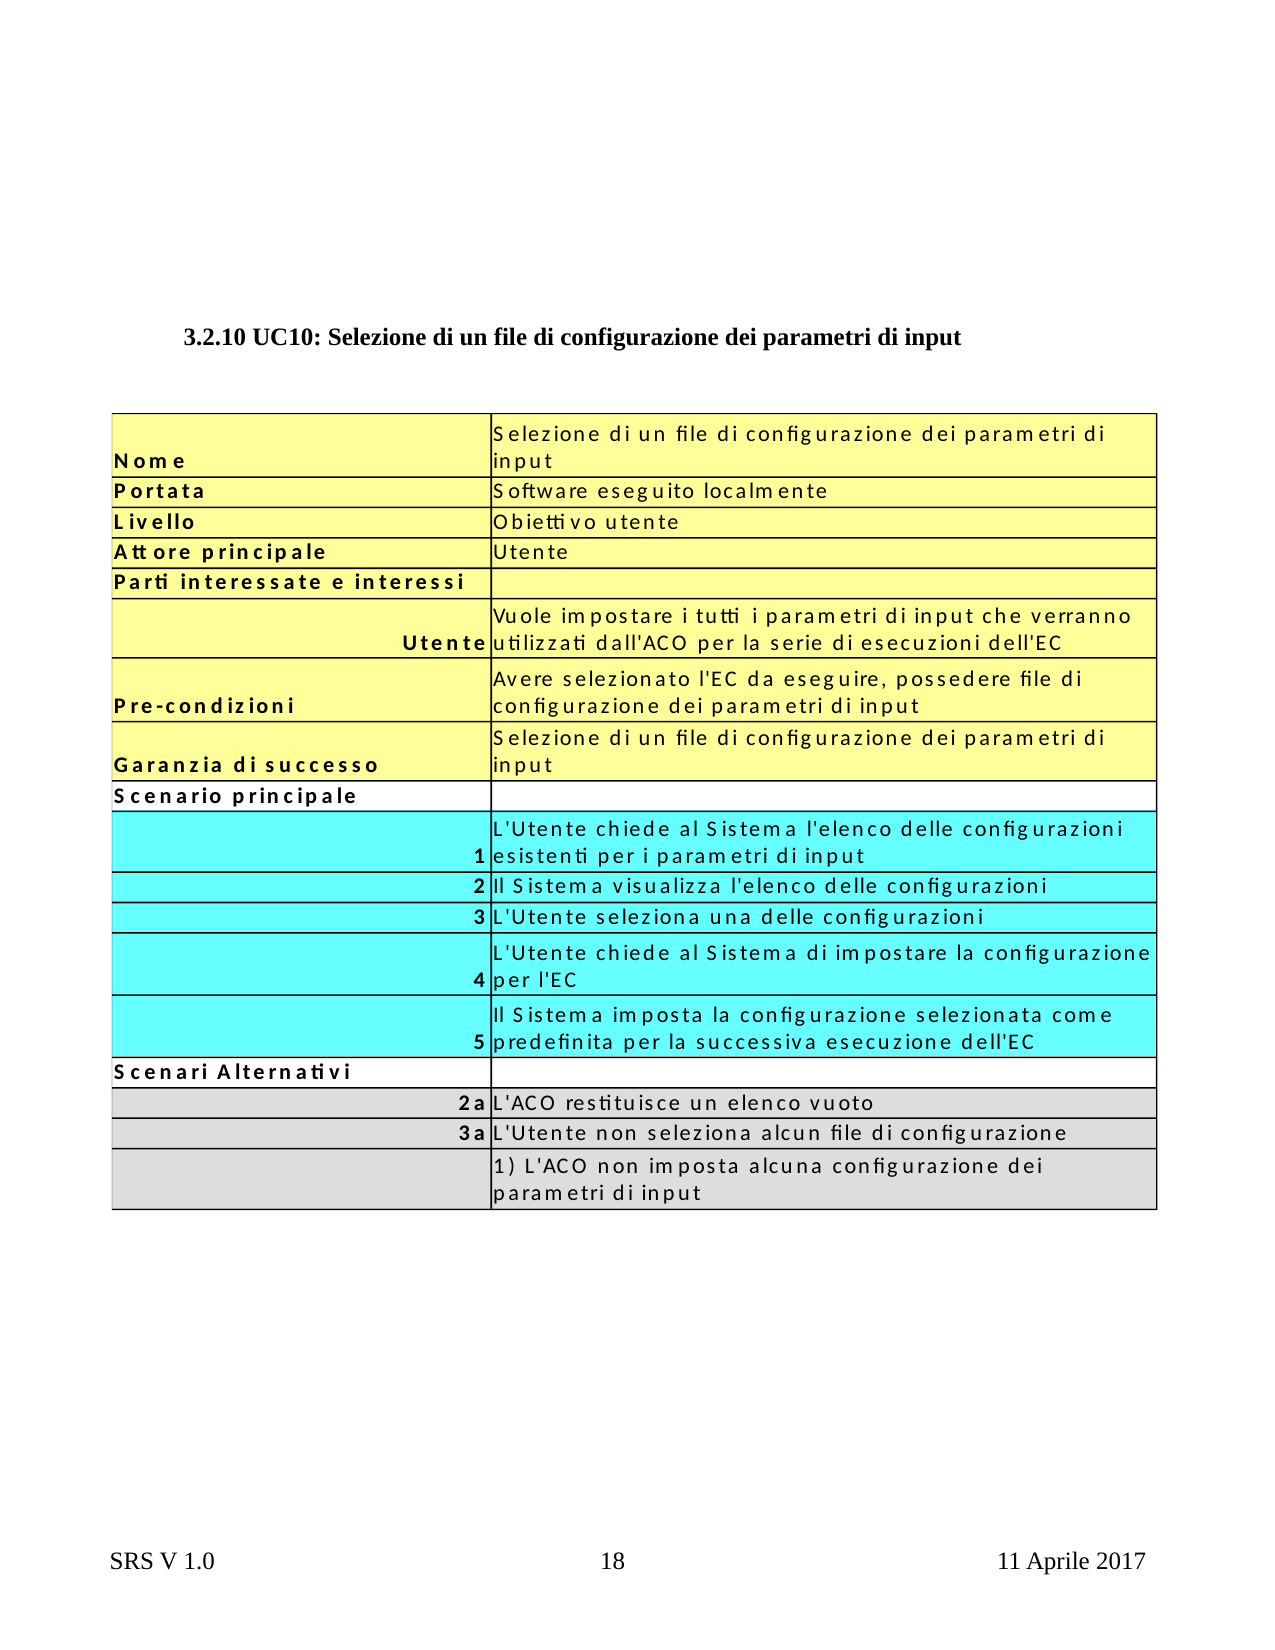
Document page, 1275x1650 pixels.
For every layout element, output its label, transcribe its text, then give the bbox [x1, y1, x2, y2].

text 3.2.10 UC10: Selezione di un file di configurazione dei parametri di input [109, 322, 1162, 351]
